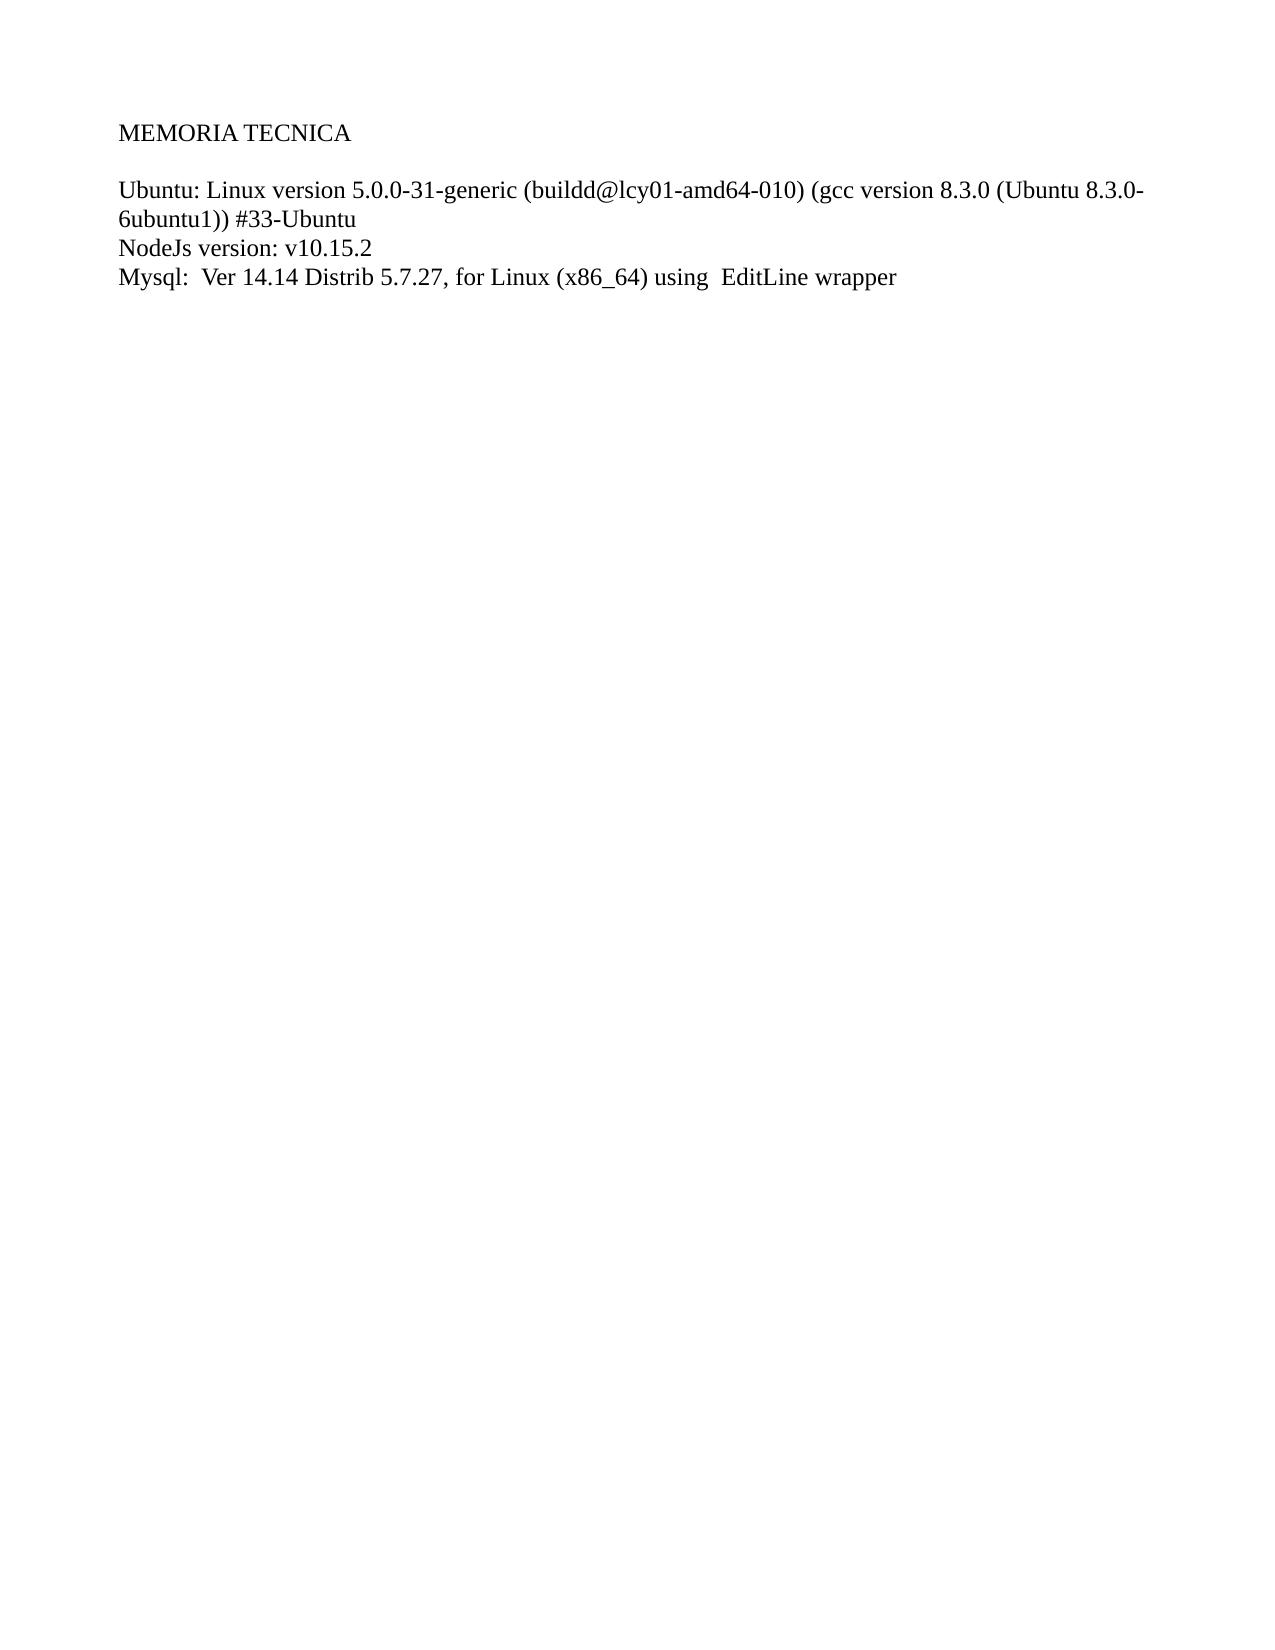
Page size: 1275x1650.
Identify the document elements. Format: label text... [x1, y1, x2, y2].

text Mysql: Ver 14.14 Distrib 5.7.27, for Linux (x86_64) using EditLine wrapper [118, 262, 1157, 291]
text NodeJs version: v10.15.2 [118, 233, 1157, 262]
text Ubuntu: Linux version 5.0.0-31-generic (buildd@lcy01-amd64-010) (gcc version 8.3.0 (Ubuntu 8.3.0-6ubuntu1)) #33-Ubuntu [118, 176, 1157, 233]
text MEMORIA TECNICA [118, 118, 1157, 147]
